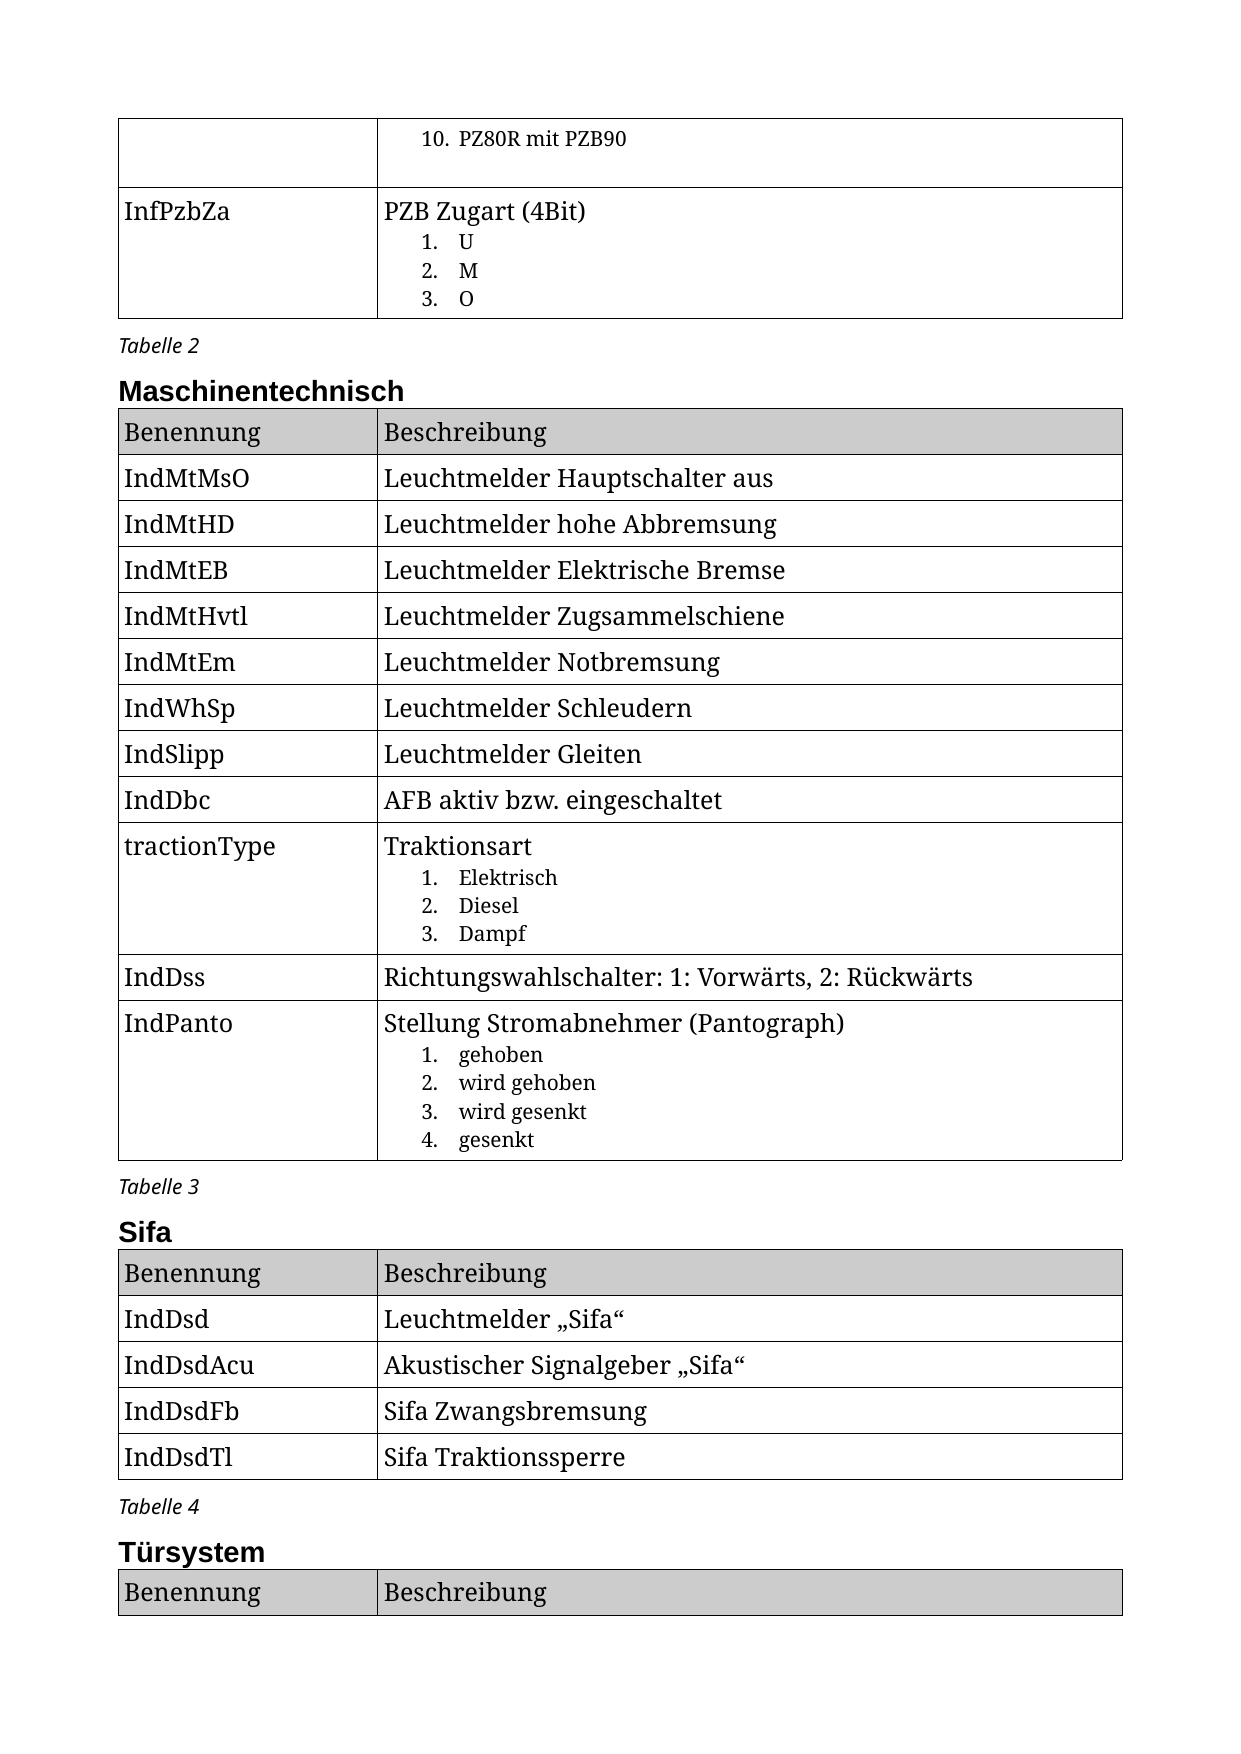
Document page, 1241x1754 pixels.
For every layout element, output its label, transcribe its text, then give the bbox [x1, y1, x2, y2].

table_cell Verwendetes PZB/LZB System (8Bit) I60 I60 mit ER2 I60 mit ER24 und PZB90 I60R I60R mit PZB90 I80 I80 mit PZB90 PZ80 PZ80R PZ80R mit PZB90 [378, 119, 1122, 187]
table_cell Leuchtmelder hohe Abbremsung [378, 501, 1122, 546]
table_cell Leuchtmelder Notbremsung [378, 639, 1122, 684]
table_cell Leuchtmelder „Sifa“ [378, 1296, 1122, 1341]
table_cell IndMtMsO [119, 455, 377, 500]
table_cell Akustischer Signalgeber „Sifa“ [378, 1342, 1122, 1387]
text Tabelle 4 [118, 1492, 1122, 1521]
text Tabelle 3 [118, 1172, 1122, 1201]
table_header Beschreibung [378, 1570, 1122, 1615]
table_cell IndWhSp [119, 685, 377, 730]
table_cell IndDsdFb [119, 1388, 377, 1433]
table_header Benennung [119, 409, 377, 454]
table_cell Stellung Stromabnehmer (Pantograph) gehoben wird gehoben wird gesenkt gesenkt [378, 1001, 1122, 1159]
table_cell IndSlipp [119, 731, 377, 776]
table_cell tractionType [119, 823, 377, 954]
table_cell AFB aktiv bzw. eingeschaltet [378, 777, 1122, 822]
table_cell Leuchtmelder Gleiten [378, 731, 1122, 776]
subtitle Sifa [118, 1216, 1122, 1249]
table_cell Leuchtmelder Elektrische Bremse [378, 547, 1122, 592]
table_cell IndDss [119, 955, 377, 1000]
table_cell IndMtEB [119, 547, 377, 592]
table_cell Sifa Zwangsbremsung [378, 1388, 1122, 1433]
table_cell [119, 119, 377, 187]
subtitle Türsystem [118, 1535, 1122, 1569]
table_header Beschreibung [378, 409, 1122, 454]
table_header Beschreibung [378, 1250, 1122, 1295]
table_cell IndDsdAcu [119, 1342, 377, 1387]
table_cell IndPanto [119, 1001, 377, 1159]
table_cell Richtungswahlschalter: 1: Vorwärts, 2: Rückwärts [378, 955, 1122, 1000]
table_cell Leuchtmelder Schleudern [378, 685, 1122, 730]
table_cell Leuchtmelder Hauptschalter aus [378, 455, 1122, 500]
table_header Benennung [119, 1570, 377, 1615]
table_cell IndDbc [119, 777, 377, 822]
table_cell PZB Zugart (4Bit) U M O [378, 188, 1122, 318]
subtitle Maschinentechnisch [118, 374, 1122, 408]
table_cell IndMtEm [119, 639, 377, 684]
table_cell Sifa Traktionssperre [378, 1434, 1122, 1479]
text Tabelle 2 [118, 331, 1122, 360]
table_cell InfPzbZa [119, 188, 377, 318]
table_header Benennung [119, 1250, 377, 1295]
table_cell IndMtHvtl [119, 593, 377, 638]
table_cell Leuchtmelder Zugsammelschiene [378, 593, 1122, 638]
table_cell IndDsd [119, 1296, 377, 1341]
table_cell IndDsdTl [119, 1434, 377, 1479]
table_cell Traktionsart Elektrisch Diesel Dampf [378, 823, 1122, 954]
table_cell IndMtHD [119, 501, 377, 546]
